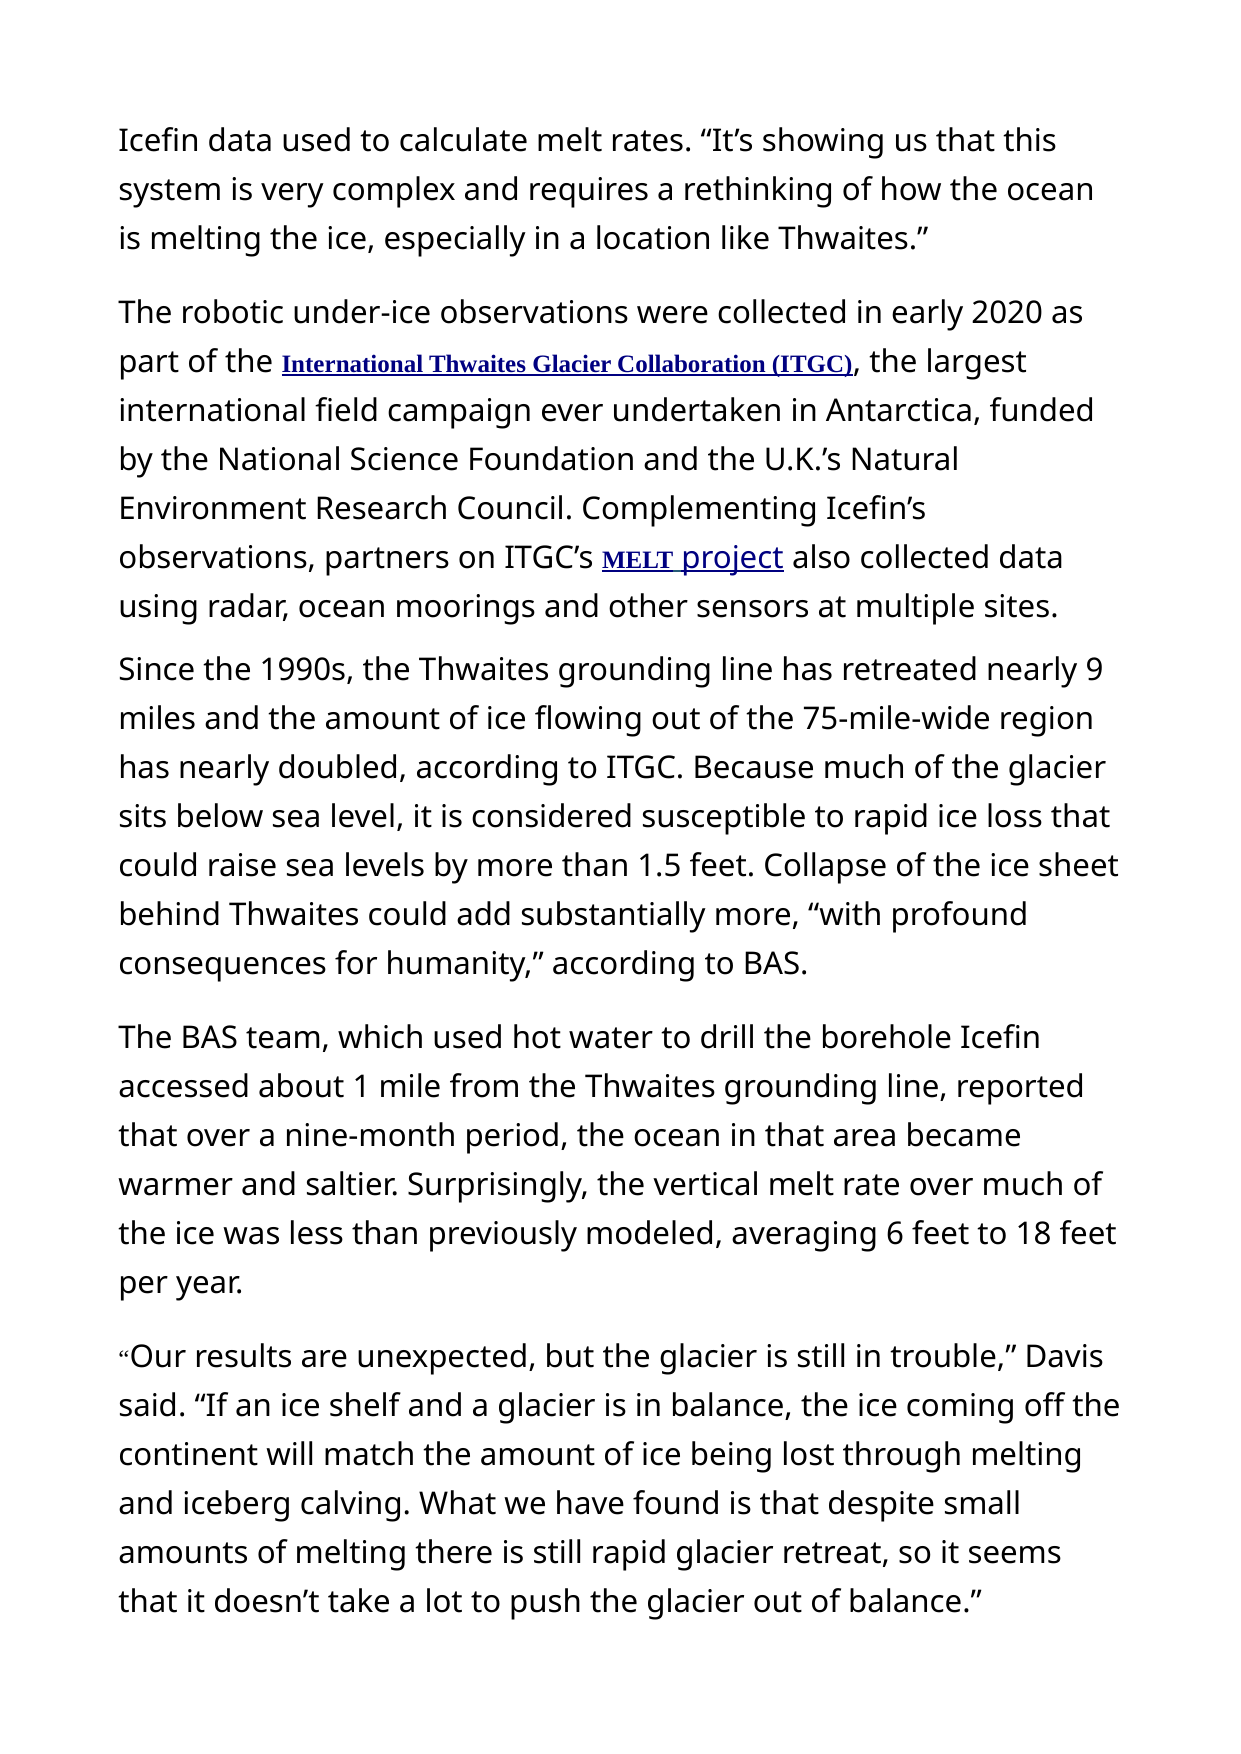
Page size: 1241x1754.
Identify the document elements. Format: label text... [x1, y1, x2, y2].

text The robotic under-ice observations were collected in early 2020 as part of the International Thwaites Glacier Collaboration (ITGC), the largest international field campaign ever undertaken in Antarctica, funded by the National Science Foundation and the U.K.’s Natural Environment Research Council. Complementing Icefin’s observations, partners on ITGC’s MELT project also collected data using radar, ocean moorings and other sensors at multiple sites. [118, 290, 1122, 626]
text Icefin data used to calculate melt rates. “It’s showing us that this system is very complex and requires a rethinking of how the ocean is melting the ice, especially in a location like Thwaites.” [118, 118, 1122, 259]
text Since the 1990s, the Thwaites grounding line has retreated nearly 9 miles and the amount of ice flowing out of the 75-mile-wide region has nearly doubled, according to ITGC. Because much of the glacier sits below sea level, it is considered susceptible to rapid ice loss that could raise sea levels by more than 1.5 feet. Collapse of the ice sheet behind Thwaites could add substantially more, “with profound consequences for humanity,” according to BAS. [118, 647, 1122, 984]
text The BAS team, which used hot water to drill the borehole Icefin accessed about 1 mile from the Thwaites grounding line, reported that over a nine-month period, the ocean in that area became warmer and saltier. Surprisingly, the vertical melt rate over much of the ice was less than previously modeled, averaging 6 feet to 18 feet per year. [118, 1015, 1122, 1302]
text “Our results are unexpected, but the glacier is still in trouble,” Davis said. “If an ice shelf and a glacier is in balance, the ice coming off the continent will match the amount of ice being lost through melting and iceberg calving. What we have found is that despite small amounts of melting there is still rapid glacier retreat, so it seems that it doesn’t take a lot to push the glacier out of balance.” [118, 1334, 1122, 1621]
